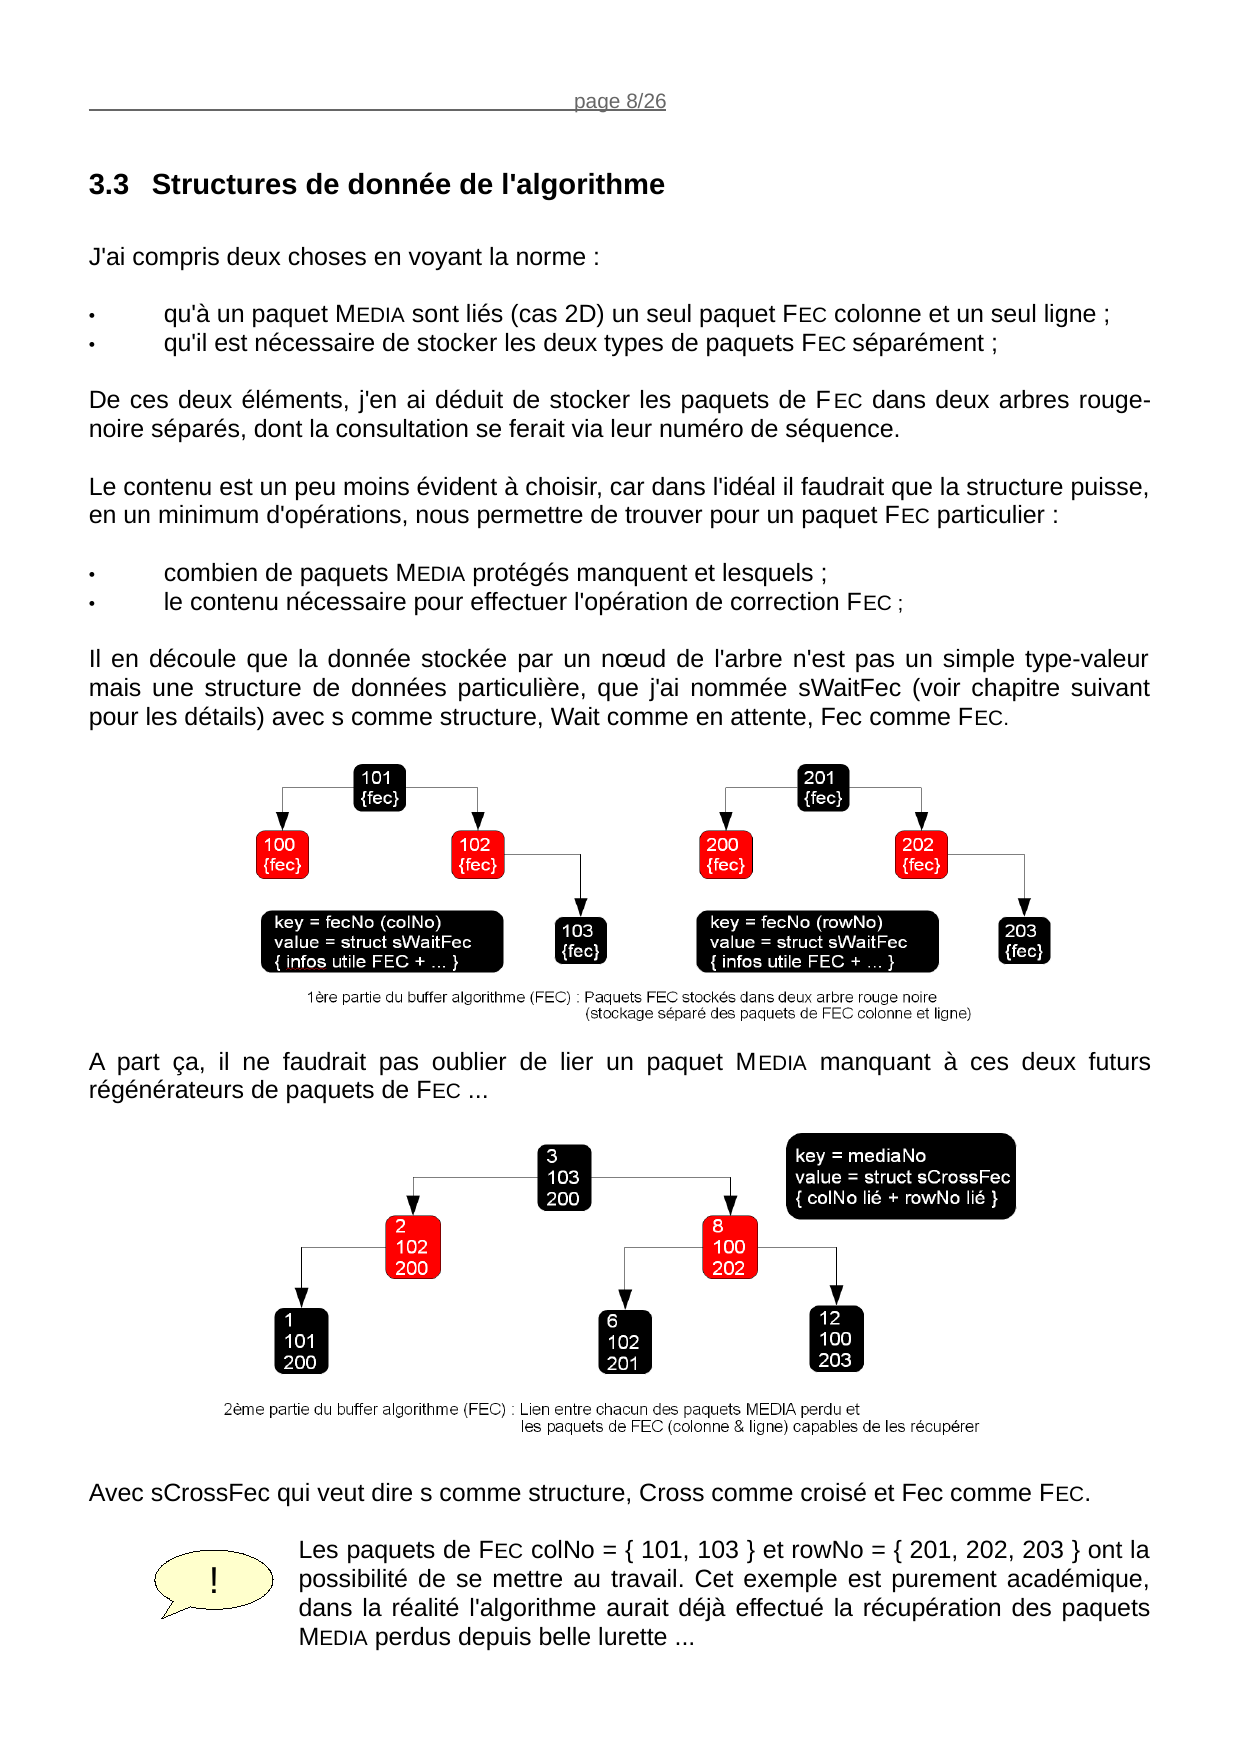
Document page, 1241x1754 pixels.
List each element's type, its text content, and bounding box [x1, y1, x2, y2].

text Le contenu est un peu moins évident à choisir, car dans l'idéal il faudrait que la structure puisse, en un minimum d'opérations, nous permettre de trouver pour un paquet FEC particulier : [88, 472, 1152, 529]
text Avec sCrossFec qui veut dire s comme structure, Cross comme croisé et Fec comme FEC. [88, 1478, 1152, 1507]
picture [221, 1131, 1019, 1437]
list qu'à un paquet MEDIA sont liés (cas 2D) un seul paquet FEC colonne et un seul ligne ; [88, 299, 1152, 328]
picture [254, 762, 1053, 1022]
text De ces deux éléments, j'en ai déduit de stocker les paquets de FEC dans deux arbres rouge-noire séparés, dont la consultation se ferait via leur numéro de séquence. [88, 386, 1152, 443]
list combien de paquets MEDIA protégés manquent et lesquels ; [88, 558, 1152, 587]
text J'ai compris deux choses en voyant la norme : [88, 242, 1152, 271]
text Il en découle que la donnée stockée par un nœud de l'arbre n'est pas un simple type-valeur mais une structure de données particulière, que j'ai nommée sWaitFec (voir chapitre suivant pour les détails) avec s comme structure, Wait comme en attente, Fec comme FEC. [88, 644, 1152, 731]
text A part ça, il ne faudrait pas oublier de lier un paquet MEDIA manquant à ces deux futurs régénérateurs de paquets de FEC ... [88, 1047, 1152, 1104]
list le contenu nécessaire pour effectuer l'opération de correction FEC ; [88, 587, 1152, 616]
subtitle Structures de donnée de l'algorithme [88, 167, 1152, 201]
list qu'il est nécessaire de stocker les deux types de paquets FEC séparément ; [88, 328, 1152, 357]
text Les paquets de FEC colNo = { 101, 103 } et rowNo = { 201, 202, 203 } ont la possibilité de se mettre au travail. Cet exemple est purement académique, dans la réalité l'algorithme aurait déjà effectué la récupération des paquets MEDIA perdus depuis belle lurette ... [298, 1536, 1152, 1651]
